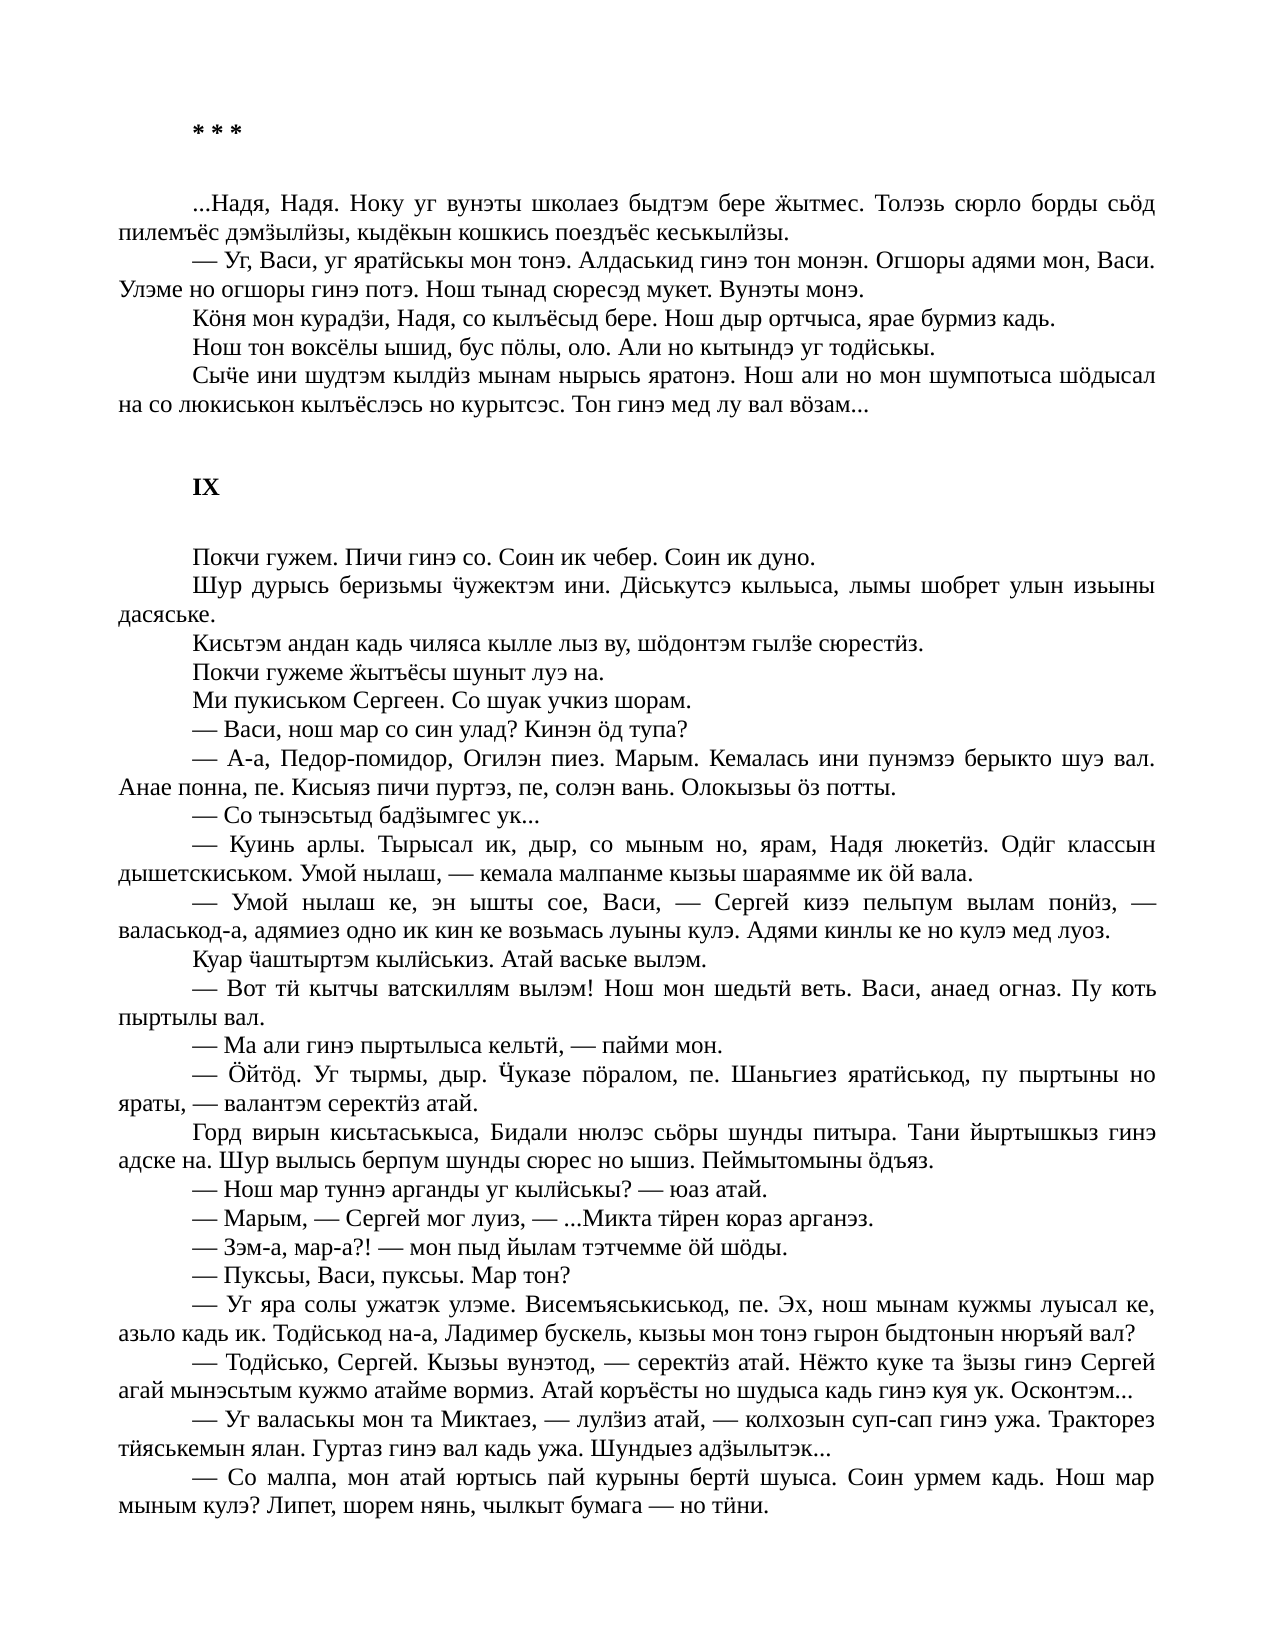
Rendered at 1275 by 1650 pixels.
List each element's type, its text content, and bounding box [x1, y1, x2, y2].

text Кӧня мон курадӟи, Надя, со кылъёсыд бере. Нош дыр ортчыса, ярае бурмиз кадь. [118, 303, 1157, 332]
text — Пуксьы, Васи, пуксьы. Мар тон? [118, 1261, 1157, 1289]
text Сыӵе ини шудтэм кылдӥз мынам нырысь яратонэ. Нош али но мон шумпотыса шӧдысал на со люкиськон кылъёслэсь но курытсэс. Тон гинэ мед лу вал вӧзам... [118, 361, 1157, 418]
text Покчи гужем. Пичи гинэ со. Соин ик чебер. Соин ик дуно. [118, 542, 1157, 571]
text Покчи гужеме ӝытъёсы шуныт луэ на. [118, 657, 1157, 686]
text Ми пукиськом Сергеен. Со шуак учкиз шорам. [118, 686, 1157, 714]
text — Ӧйтӧд. Уг тырмы, дыр. Ӵуказе пӧралом, пе. Шаньгиез яратӥськод, пу пыртыны но яраты, — валантэм серектӥз атай. [118, 1059, 1157, 1117]
text — Умой нылаш ке, эн ышты сое, Васи, — Сергей кизэ пельпум вылам понӥз, — валаськод-а, адямиез одно ик кин ке возьмась луыны кулэ. Адями кинлы ке но кулэ мед луоз. [118, 887, 1157, 944]
text — Тодӥсько, Сергей. Кызьы вунэтод, — серектӥз атай. Нёжто куке та ӟызы гинэ Сергей агай мынэсьтым кужмо атайме вормиз. Атай коръёсты но шудыса кадь гинэ куя ук. Осконтэм... [118, 1347, 1157, 1404]
text — Уг, Васи, уг яратӥськы мон тонэ. Алдаськид гинэ тон монэн. Огшоры адями мон, Васи. Улэме но огшоры гинэ потэ. Нош тынад сюресэд мукет. Вунэты монэ. [118, 246, 1157, 303]
text — Ма али гинэ пыртылыса кельтӥ, — пайми мон. [118, 1031, 1157, 1059]
text — Васи, нош мар со син улад? Кинэн ӧд тупа? [118, 714, 1157, 743]
text — Марым, — Сергей мог луиз, — ...Микта тӥрен кораз арганэз. [118, 1203, 1157, 1232]
text — Со тынэсьтыд бадӟымгес ук... [118, 801, 1157, 829]
text — Уг валаськы мон та Миктаез, — лулӟиз атай, — колхозын суп-сап гинэ ужа. Тракторез тӥяськемын ялан. Гуртаз гинэ вал кадь ужа. Шундыез адӟылытэк... [118, 1404, 1157, 1462]
text — А-а, Педор-помидор, Огилэн пиез. Марым. Кемалась ини пунэмзэ берыкто шуэ вал. Анае понна, пе. Кисыяз пичи пуртэз, пе, солэн вань. Олокызьы ӧз потты. [118, 743, 1157, 801]
subtitle * * * [118, 118, 1157, 147]
text — Со малпа, мон атай юртысь пай курыны бертӥ шуыса. Соин урмем кадь. Нош мар мыным кулэ? Липет, шорем нянь, чылкыт бумага — но тӥни. [118, 1462, 1157, 1519]
text — Вот тӥ кытчы ватскиллям вылэм! Нош мон шедьтӥ веть. Васи, анаед огназ. Пу коть пыртылы вал. [118, 973, 1157, 1031]
text — Куинь арлы. Тырысал ик, дыр, со мыным но, ярам, Надя люкетӥз. Одӥг классын дышетскиськом. Умой нылаш, — кемала малпанме кызьы шараямме ик ӧй вала. [118, 829, 1157, 887]
text — Уг яра солы ужатэк улэме. Висемъяськиськод, пе. Эх, нош мынам кужмы луысал ке, азьло кадь ик. Тодӥськод на-а, Ладимер бускель, кызьы мон тонэ гырон быдтонын нюръяй вал? [118, 1289, 1157, 1347]
text Шур дурысь беризьмы ӵужектэм ини. Дӥськутсэ кыльыса, лымы шобрет улын изьыны дасяське. [118, 571, 1157, 628]
text Нош тон воксёлы ышид, бус пӧлы, оло. Али но кытындэ уг тодӥськы. [118, 332, 1157, 361]
text Кисьтэм андан кадь чиляса кылле лыз ву, шӧдонтэм гылӟе сюрестӥз. [118, 628, 1157, 657]
subtitle IX [118, 472, 1157, 501]
text Куар ӵаштыртэм кылӥськиз. Атай ваське вылэм. [118, 944, 1157, 973]
text ...Надя, Надя. Ноку уг вунэты школаез быдтэм бере ӝытмес. Толэзь сюрло борды сьӧд пилемъёс дэмӟылӥзы, кыдёкын кошкись поездъёс кеськылӥзы. [118, 188, 1157, 246]
text Горд вирын кисьтаськыса, Бидали нюлэс сьӧры шунды питыра. Тани йыртышкыз гинэ адске на. Шур вылысь берпум шунды сюрес но ышиз. Пеймытомыны ӧдъяз. [118, 1117, 1157, 1174]
text — Нош мар туннэ арганды уг кылӥськы? — юаз атай. [118, 1174, 1157, 1203]
text — Зэм-а, мар-а?! — мон пыд йылам тэтчемме ӧй шӧды. [118, 1232, 1157, 1261]
